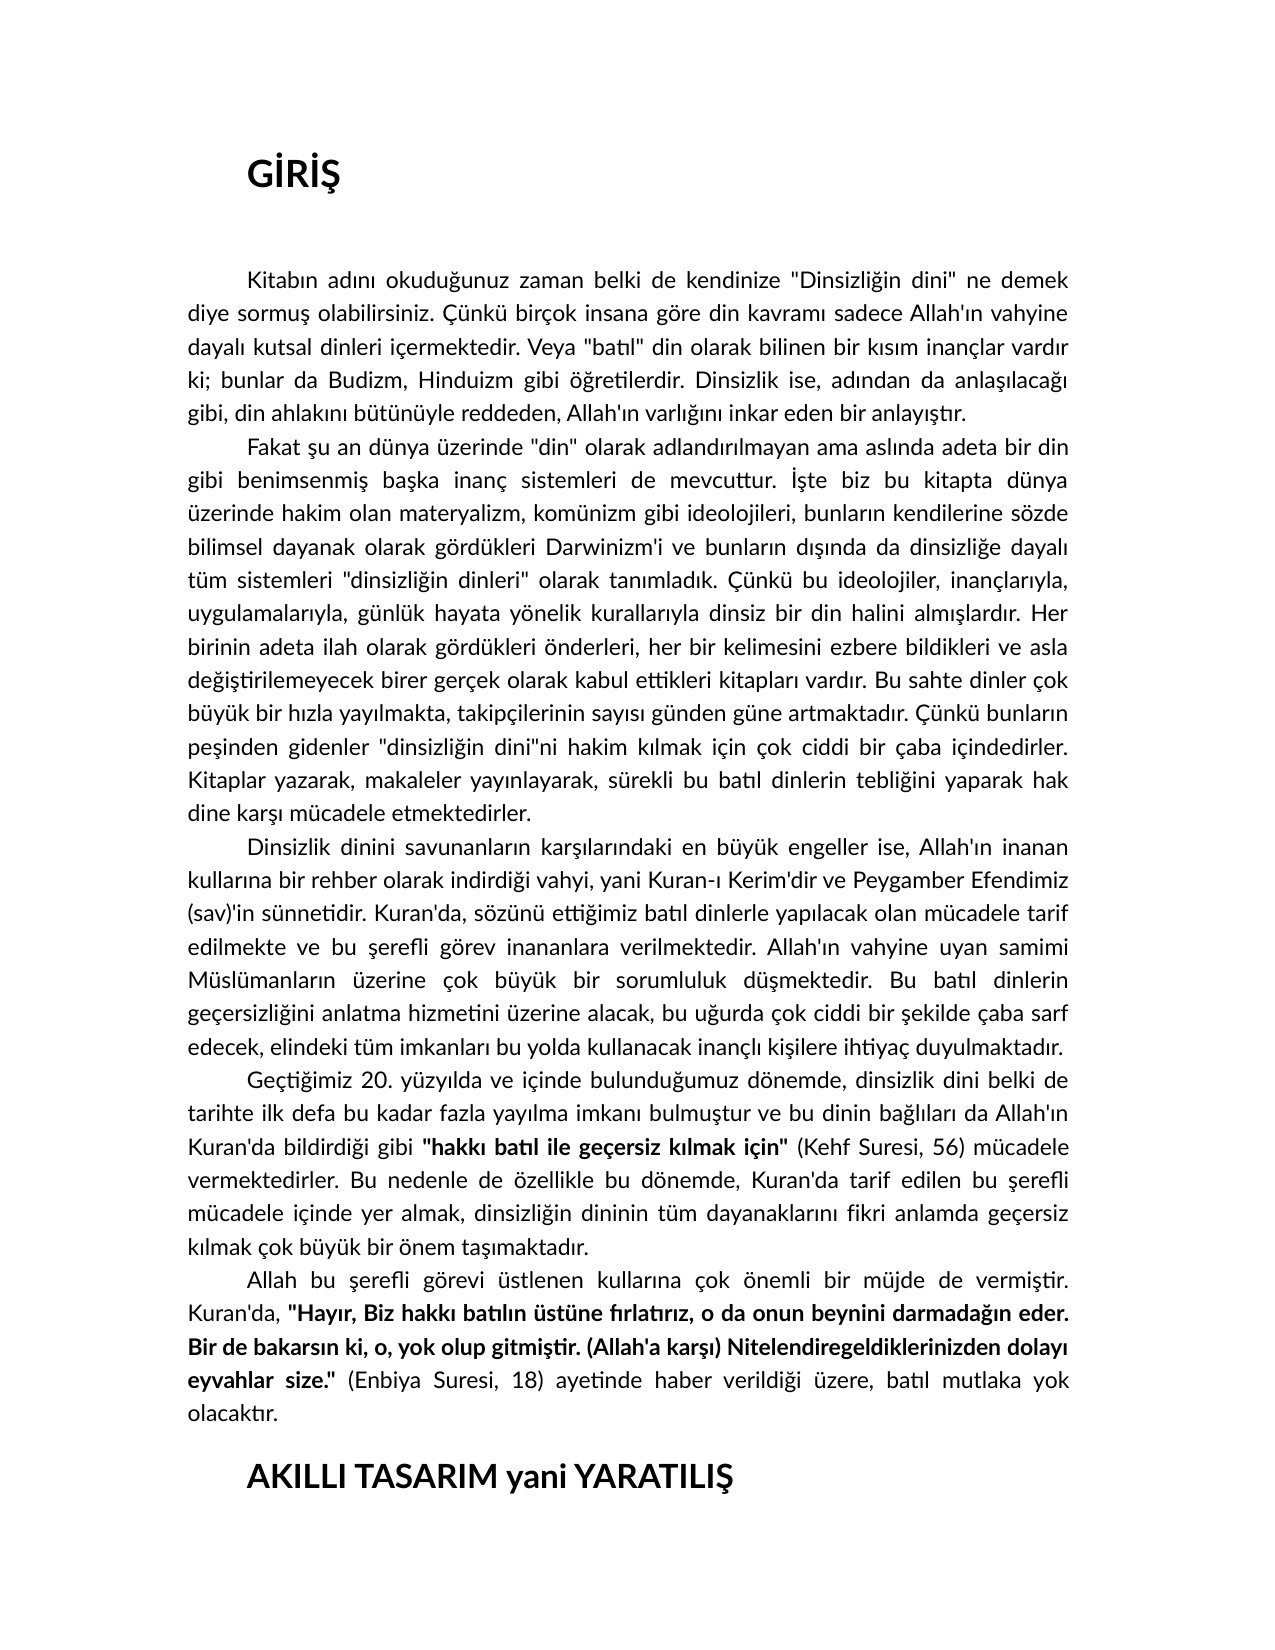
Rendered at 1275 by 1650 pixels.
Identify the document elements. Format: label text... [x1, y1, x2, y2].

text AKILLI TASARIM yani YARATILIŞ [187, 1462, 1070, 1495]
text Kitabın adını okuduğunuz zaman belki de kendinize "Dinsizliğin dini" ne demek diye sormuş olabilirsiniz. Çünkü birçok insana göre din kavramı sadece Allah'ın vahyine dayalı kutsal dinleri içermektedir. Veya "batıl" din olarak bilinen bir kısım inançlar vardır ki; bunlar da Budizm, Hinduizm gibi öğretilerdir. Dinsizlik ise, adından da anlaşılacağı gibi, din ahlakını bütünüyle reddeden, Allah'ın varlığını inkar eden bir anlayıştır. [187, 262, 1070, 428]
text Geçtiğimiz 20. yüzyılda ve içinde bulunduğumuz dönemde, dinsizlik dini belki de tarihte ilk defa bu kadar fazla yayılma imkanı bulmuştur ve bu dinin bağlıları da Allah'ın Kuran'da bildirdiği gibi "hakkı batıl ile geçersiz kılmak için" (Kehf Suresi, 56) mücadele vermektedirler. Bu nedenle de özellikle bu dönemde, Kuran'da tarif edilen bu şerefli mücadele içinde yer almak, dinsizliğin dininin tüm dayanaklarını fikri anlamda geçersiz kılmak çok büyük bir önem taşımaktadır. [187, 1062, 1070, 1262]
text Fakat şu an dünya üzerinde "din" olarak adlandırılmayan ama aslında adeta bir din gibi benimsenmiş başka inanç sistemleri de mevcuttur. İşte biz bu kitapta dünya üzerinde hakim olan materyalizm, komünizm gibi ideolojileri, bunların kendilerine sözde bilimsel dayanak olarak gördükleri Darwinizm'i ve bunların dışında da dinsizliğe dayalı tüm sistemleri "dinsizliğin dinleri" olarak tanımladık. Çünkü bu ideolojiler, inançlarıyla, uygulamalarıyla, günlük hayata yönelik kurallarıyla dinsiz bir din halini almışlardır. Her birinin adeta ilah olarak gördükleri önderleri, her bir kelimesini ezbere bildikleri ve asla değiştirilemeyecek birer gerçek olarak kabul ettikleri kitapları vardır. Bu sahte dinler çok büyük bir hızla yayılmakta, takipçilerinin sayısı günden güne artmaktadır. Çünkü bunların peşinden gidenler "dinsizliğin dini"ni hakim kılmak için çok ciddi bir çaba içindedirler. Kitaplar yazarak, makaleler yayınlayarak, sürekli bu batıl dinlerin tebliğini yaparak hak dine karşı mücadele etmektedirler. [187, 428, 1070, 828]
text GİRİŞ [187, 150, 1070, 195]
text Dinsizlik dinini savunanların karşılarındaki en büyük engeller ise, Allah'ın inanan kullarına bir rehber olarak indirdiği vahyi, yani Kuran-ı Kerim'dir ve Peygamber Efendimiz (sav)'in sünnetidir. Kuran'da, sözünü ettiğimiz batıl dinlerle yapılacak olan mücadele tarif edilmekte ve bu şerefli görev inananlara verilmektedir. Allah'ın vahyine uyan samimi Müslümanların üzerine çok büyük bir sorumluluk düşmektedir. Bu batıl dinlerin geçersizliğini anlatma hizmetini üzerine alacak, bu uğurda çok ciddi bir şekilde çaba sarf edecek, elindeki tüm imkanları bu yolda kullanacak inançlı kişilere ihtiyaç duyulmaktadır. [187, 828, 1070, 1062]
text Allah bu şerefli görevi üstlenen kullarına çok önemli bir müjde de vermiştir. Kuran'da, "Hayır, Biz hakkı batılın üstüne fırlatırız, o da onun beynini darmadağın eder. Bir de bakarsın ki, o, yok olup gitmiştir. (Allah'a karşı) Nitelendiregeldiklerinizden dolayı eyvahlar size." (Enbiya Suresi, 18) ayetinde haber verildiği üzere, batıl mutlaka yok olacaktır. [187, 1262, 1070, 1428]
